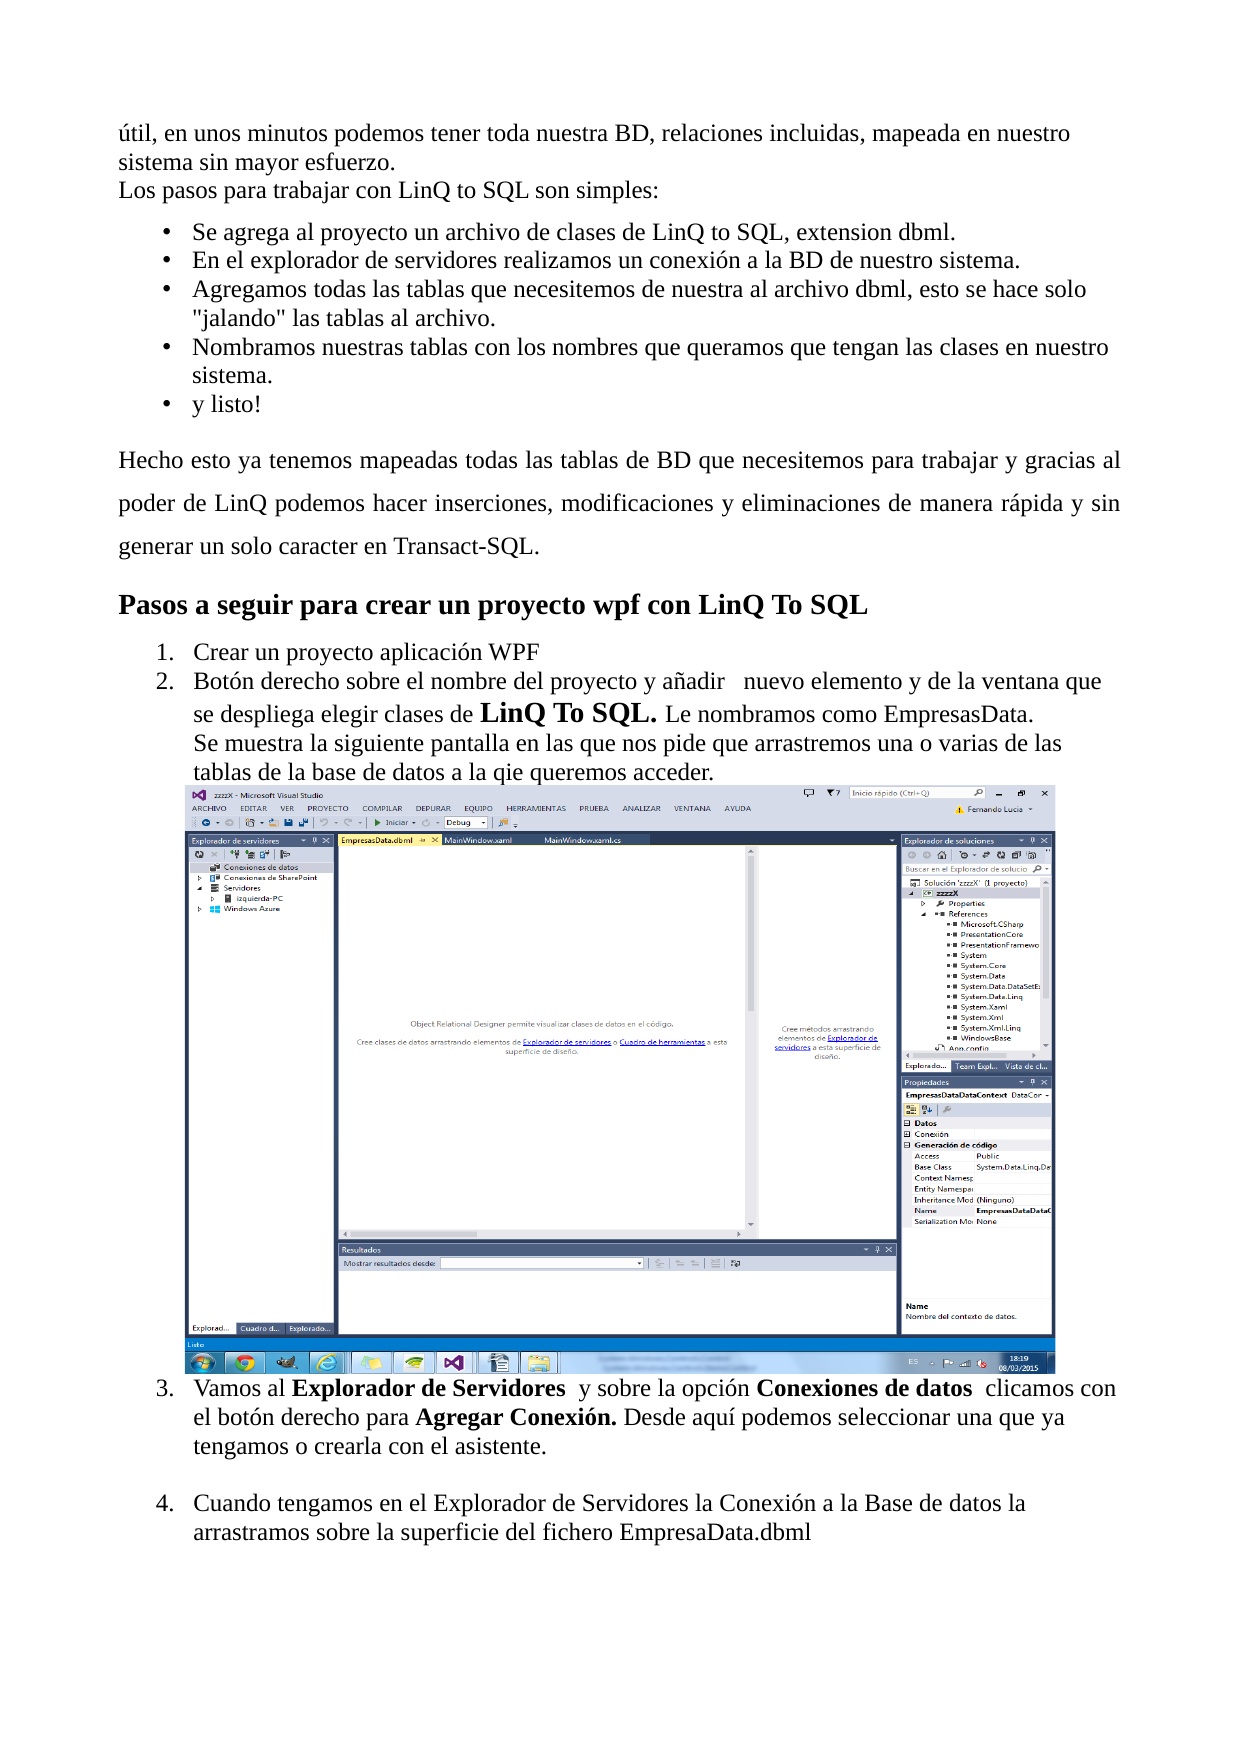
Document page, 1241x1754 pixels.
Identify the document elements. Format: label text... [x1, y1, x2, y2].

list Se muestra la siguiente pantalla en las que nos pide que arrastremos una o varias de las tablas de la base de datos a la qie queremos acceder. [156, 728, 1122, 786]
list En el explorador de servidores realizamos un conexión a la BD de nuestro sistema. [162, 246, 1122, 274]
list Nombramos nuestras tablas con los nombres que queramos que tengan las clases en nuestro sistema. [162, 332, 1122, 389]
list Cuando tengamos en el Explorador de Servidores la Conexión a la Base de datos la arrastramos sobre la superficie del fichero EmpresaData.dbml [156, 1488, 1122, 1546]
list Vamos al Explorador de Servidores y sobre la opción Conexiones de datos clicamos con el botón derecho para Agregar Conexión. Desde aquí podemos seleccionar una que ya tengamos o crearla con el asistente. [156, 786, 1122, 1459]
text útil, en unos minutos podemos tener toda nuestra BD, relaciones incluidas, mapeada en nuestro sistema sin mayor esfuerzo. Los pasos para trabajar con LinQ to SQL son simples: [118, 118, 1122, 204]
list Se agrega al proyecto un archivo de clases de LinQ to SQL, extension dbml. [162, 217, 1122, 246]
list Botón derecho sobre el nombre del proyecto y añadir nuevo elemento y de la ventana que se despliega elegir clases de LinQ To SQL. Le nombramos como EmpresasData. [156, 666, 1122, 728]
list Agregamos todas las tablas que necesitemos de nuestra al archivo dbml, esto se hace solo "jalando" las tablas al archivo. [162, 274, 1122, 332]
text Hecho esto ya tenemos mapeadas todas las tablas de BD que necesitemos para trabajar y gracias al poder de LinQ podemos hacer inserciones, modificaciones y eliminaciones de manera rápida y sin generar un solo caracter en Transact-SQL. [118, 445, 1122, 560]
list Crear un proyecto aplicación WPF [156, 637, 1122, 666]
list y listo! [162, 389, 1122, 418]
text Pasos a seguir para crear un proyecto wpf con LinQ To SQL [118, 587, 1122, 620]
picture [184, 785, 1056, 1374]
